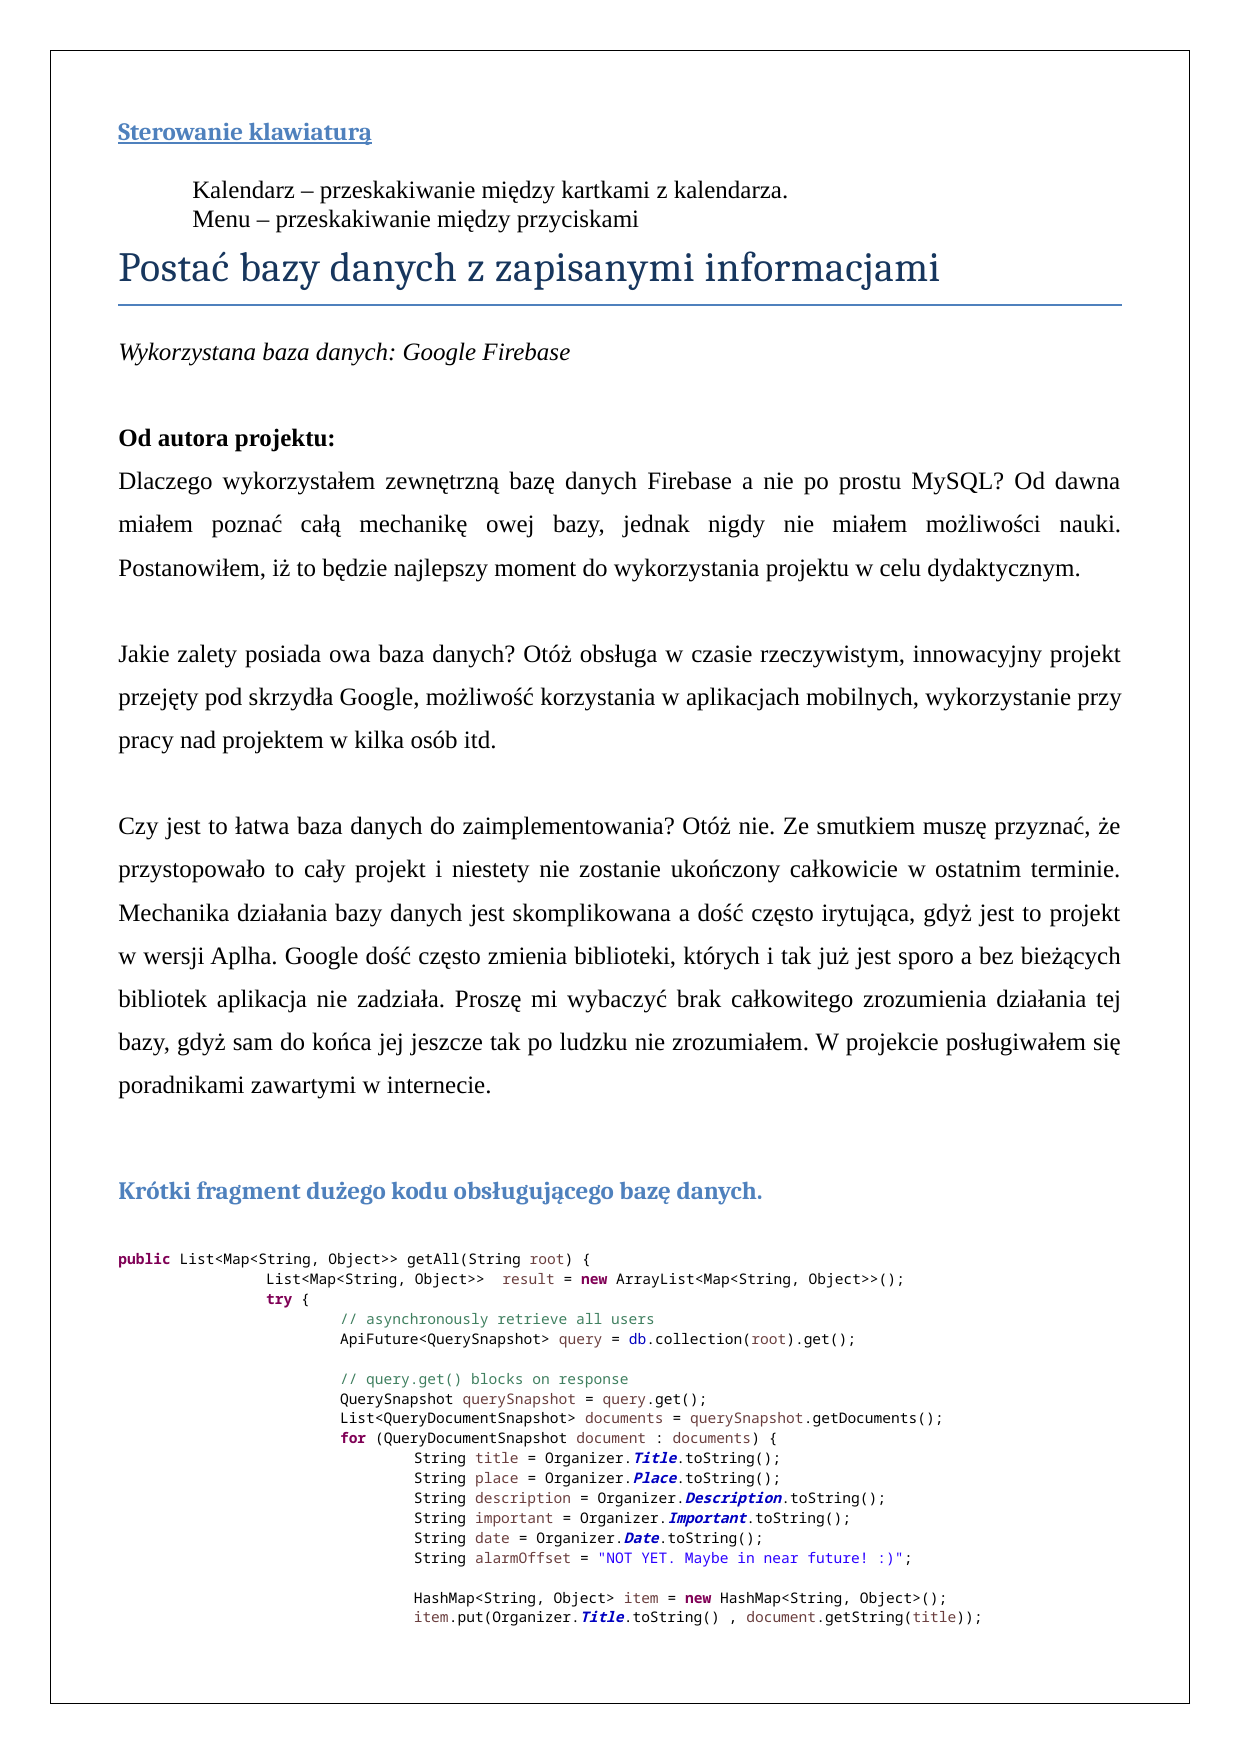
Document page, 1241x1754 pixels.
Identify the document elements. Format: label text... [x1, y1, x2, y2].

text String title = Organizer.Title.toString(); [118, 1448, 1122, 1468]
text Jakie zalety posiada owa baza danych? Otóż obsługa w czasie rzeczywistym, innowacyjny projekt przejęty pod skrzydła Google, możliwość korzystania w aplikacjach mobilnych, wykorzystanie przy pracy nad projektem w kilka osób itd. [118, 639, 1122, 754]
text Czy jest to łatwa baza danych do zaimplementowania? Otóż nie. Ze smutkiem muszę przyznać, że przystopowało to cały projekt i niestety nie zostanie ukończony całkowicie w ostatnim terminie. Mechanika działania bazy danych jest skomplikowana a dość często irytująca, gdyż jest to projekt w wersji Aplha. Google dość często zmienia biblioteki, których i tak już jest sporo a bez bieżących bibliotek aplikacja nie zadziała. Proszę mi wybaczyć brak całkowitego zrozumienia działania tej bazy, gdyż sam do końca jej jeszcze tak po ludzku nie zrozumiałem. W projekcie posługiwałem się poradnikami zawartymi w internecie. [118, 811, 1122, 1099]
text String alarmOffset = "NOT YET. Maybe in near future! :)"; [118, 1548, 1122, 1567]
text // asynchronously retrieve all users [118, 1309, 1122, 1329]
text item.put(Organizer.Title.toString() , document.getString(title)); [118, 1607, 1122, 1627]
text for (QueryDocumentSnapshot document : documents) { [118, 1428, 1122, 1448]
text List<QueryDocumentSnapshot> documents = querySnapshot.getDocuments(); [118, 1408, 1122, 1428]
text Od autora projektu: [118, 423, 1122, 452]
subtitle Krótki fragment dużego kodu obsługującego bazę danych. [118, 1177, 1122, 1206]
text Wykorzystana baza danych: Google Firebase [118, 337, 1122, 366]
text List<Map<String, Object>> result = new ArrayList<Map<String, Object>>(); [118, 1269, 1122, 1289]
text QuerySnapshot querySnapshot = query.get(); [118, 1388, 1122, 1408]
text String date = Organizer.Date.toString(); [118, 1528, 1122, 1548]
text public List<Map<String, Object>> getAll(String root) { [118, 1249, 1122, 1269]
text String description = Organizer.Description.toString(); [118, 1488, 1122, 1508]
text HashMap<String, Object> item = new HashMap<String, Object>(); [118, 1587, 1122, 1607]
text String place = Organizer.Place.toString(); [118, 1468, 1122, 1488]
title Postać bazy danych z zapisanymi informacjami [118, 233, 1122, 304]
text try { [118, 1289, 1122, 1309]
text // query.get() blocks on response [118, 1368, 1122, 1388]
text Dlaczego wykorzystałem zewnętrzną bazę danych Firebase a nie po prostu MySQL? Od dawna miałem poznać całą mechanikę owej bazy, jednak nigdy nie miałem możliwości nauki. Postanowiłem, iż to będzie najlepszy moment do wykorzystania projektu w celu dydaktycznym. [118, 466, 1122, 581]
text Menu – przeskakiwanie między przyciskami [192, 204, 1122, 233]
text Kalendarz – przeskakiwanie między kartkami z kalendarza. [118, 176, 1122, 204]
text ApiFuture<QuerySnapshot> query = db.collection(root).get(); [118, 1329, 1122, 1349]
subtitle Sterowanie klawiaturą [118, 118, 1122, 147]
text String important = Organizer.Important.toString(); [118, 1508, 1122, 1528]
